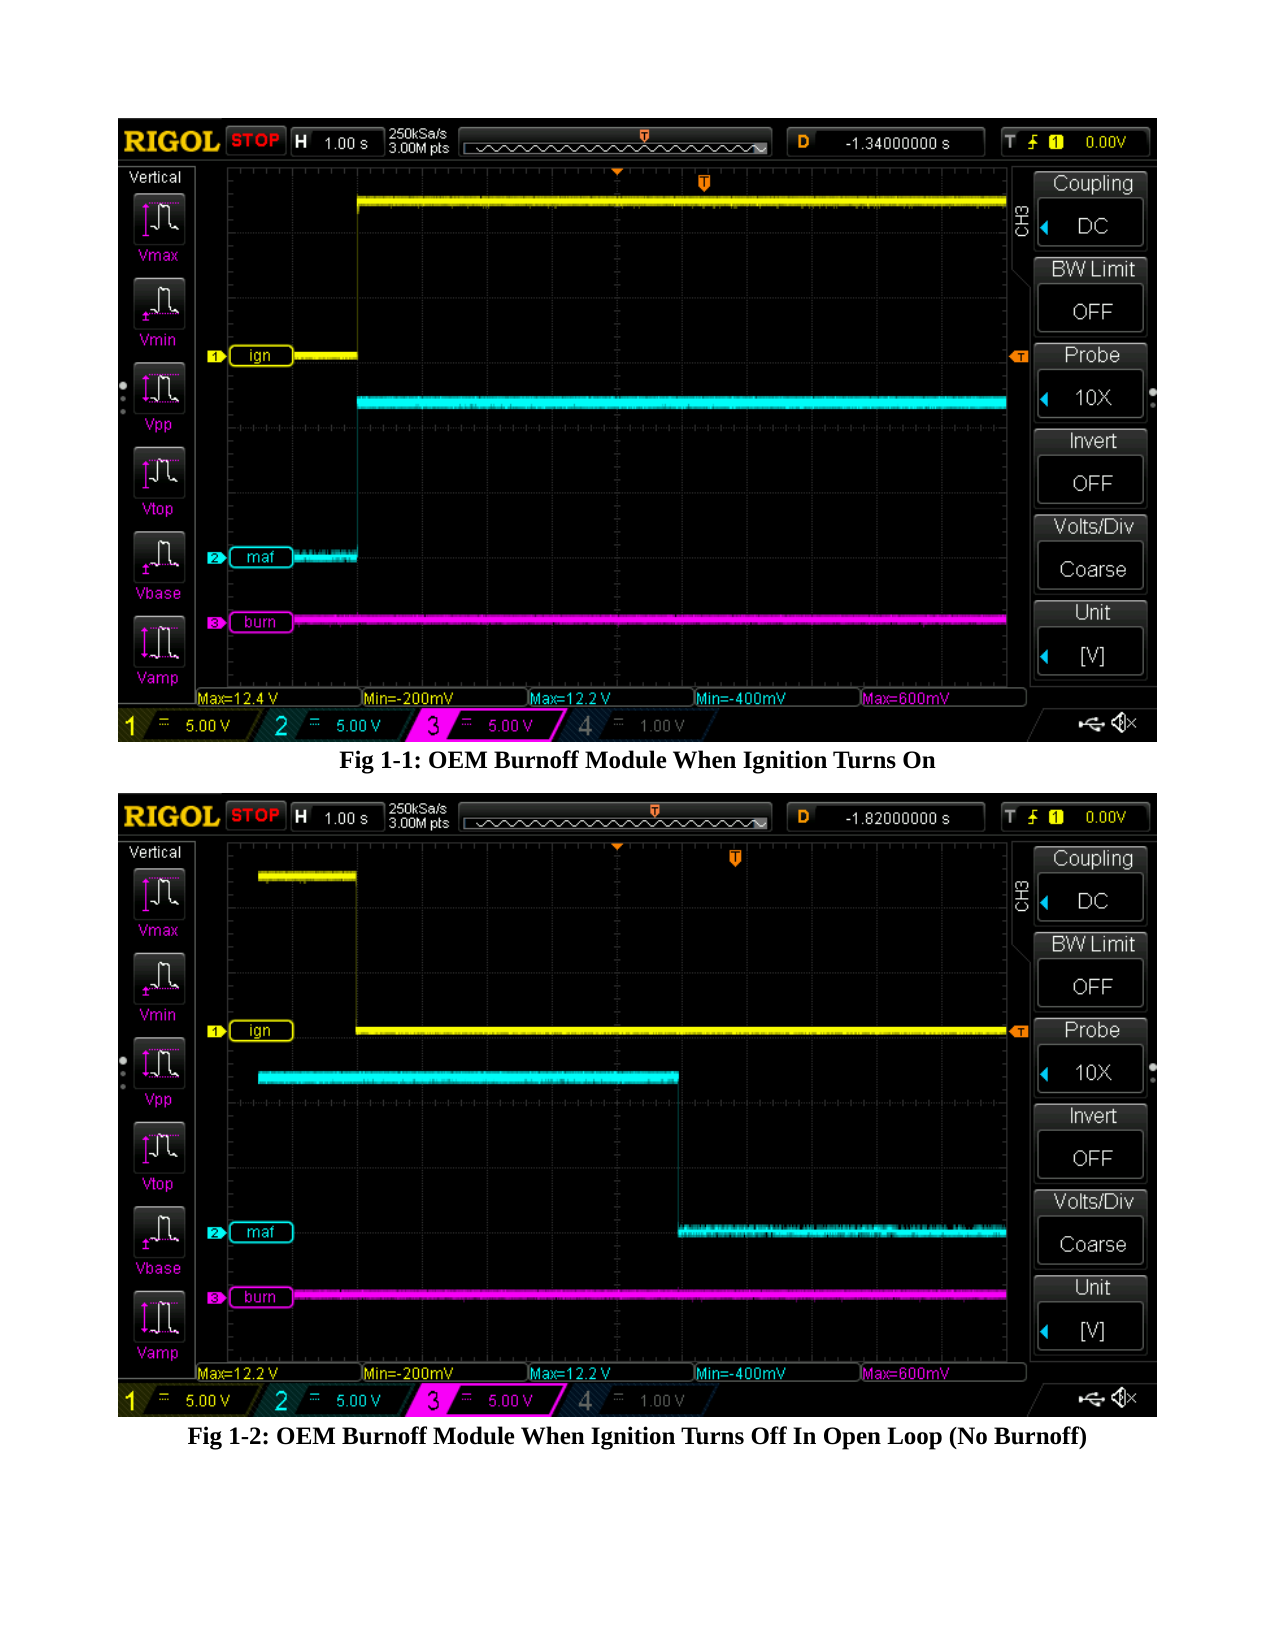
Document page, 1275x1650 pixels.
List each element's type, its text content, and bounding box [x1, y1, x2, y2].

picture [118, 793, 1157, 1417]
text Fig 1-1: OEM Burnoff Module When Ignition Turns On [118, 742, 1157, 774]
text Fig 1-2: OEM Burnoff Module When Ignition Turns Off In Open Loop (No Burnoff) [118, 1417, 1157, 1449]
picture [118, 118, 1157, 742]
